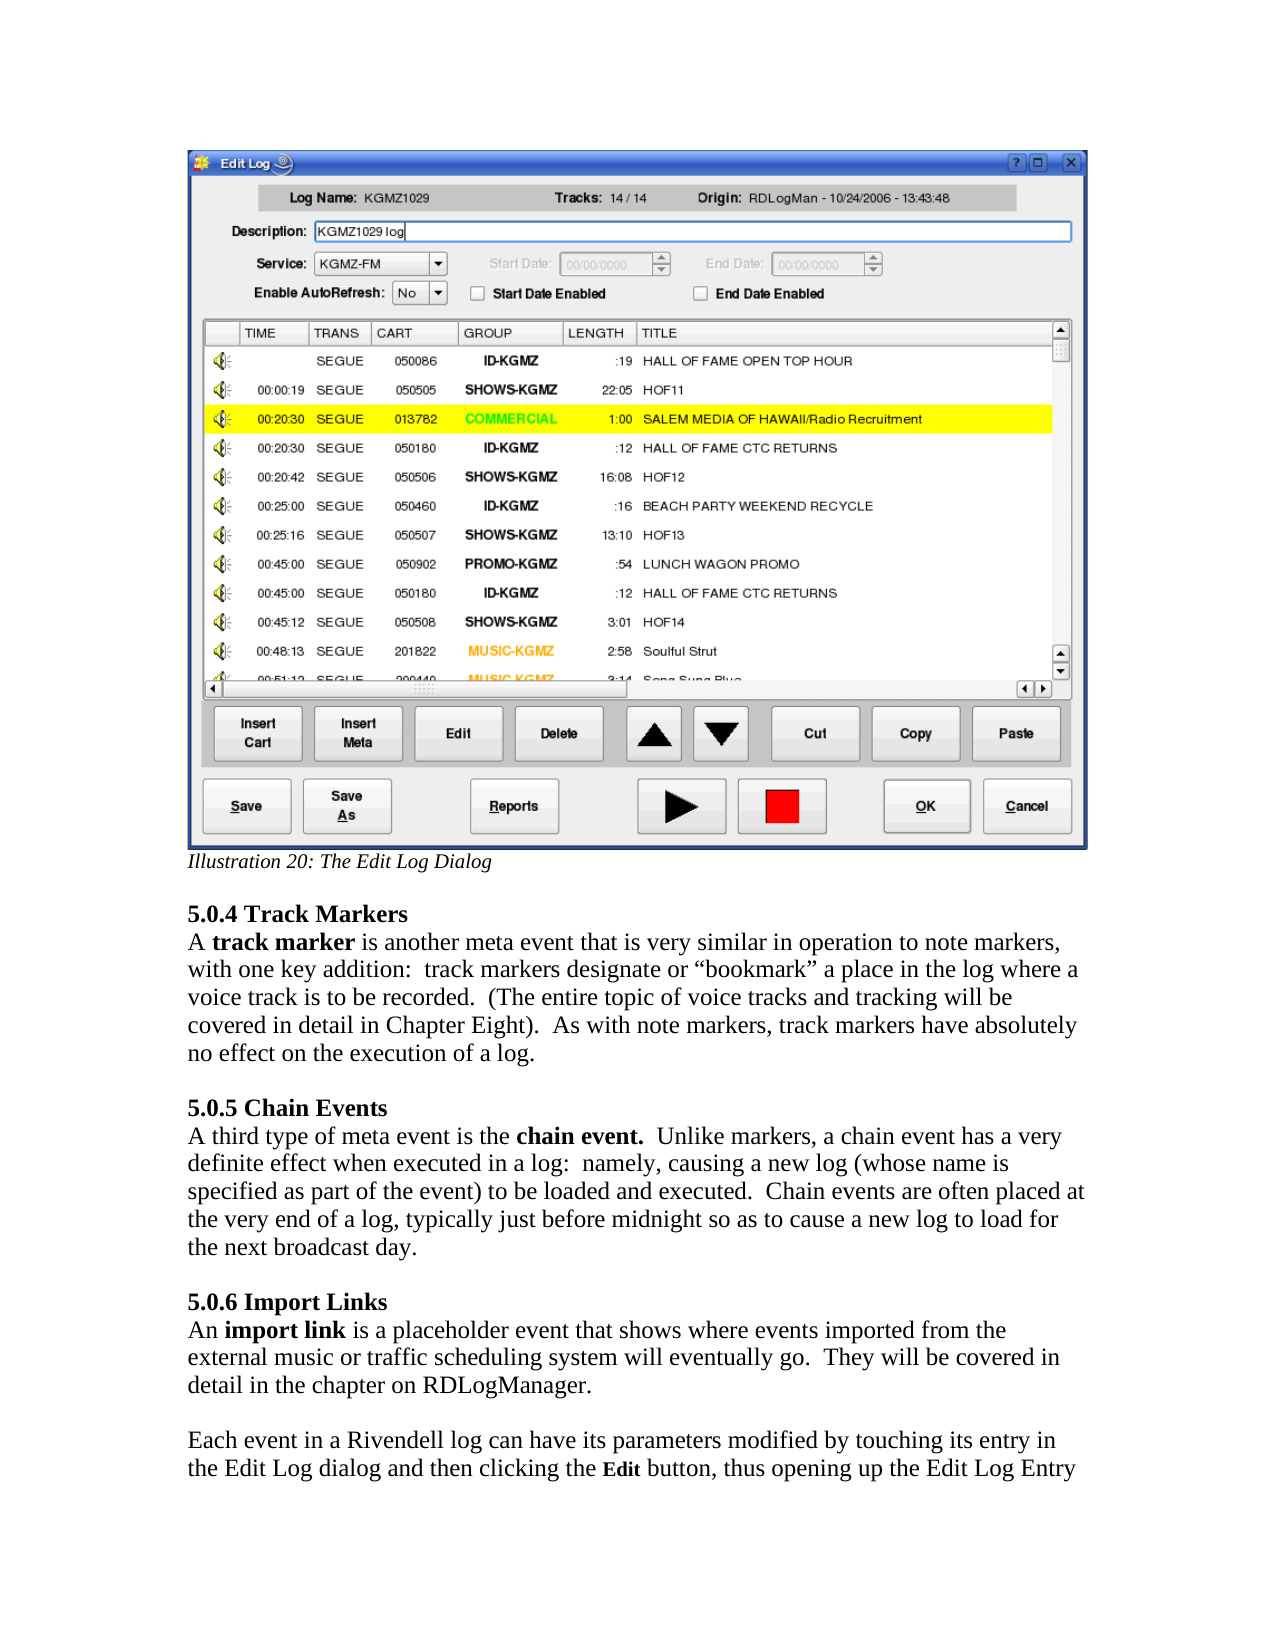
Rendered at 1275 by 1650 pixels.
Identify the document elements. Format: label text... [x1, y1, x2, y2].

picture [187, 150, 1088, 850]
text 5.0.4 Track Markers [187, 900, 1087, 928]
text An import link is a placeholder event that shows where events imported from the external music or traffic scheduling system will eventually go. They will be covered in detail in the chapter on RDLogManager. [187, 1316, 1087, 1399]
text 5.0.5 Chain Events [187, 1094, 1087, 1122]
text 5.0.6 Import Links [187, 1288, 1087, 1316]
text A third type of meta event is the chain event. Unlike markers, a chain event has a very definite effect when executed in a log: namely, causing a new log (whose name is specified as part of the event) to be loaded and executed. Chain events are often placed at the very end of a log, typically just before midnight so as to cause a new log to load for the next broadcast day. [187, 1122, 1087, 1260]
text A track marker is another meta event that is very similar in operation to note markers, with one key addition: track markers designate or “bookmark” a place in the log where a voice track is to be recorded. (The entire topic of voice tracks and tracking will be covered in detail in Chapter Eight). As with note markers, track markers have absolutely no effect on the execution of a log. [187, 928, 1087, 1066]
text Each event in a Rivendell log can have its parameters modified by touching its entry in the Edit Log dialog and then clicking the Edit button, thus opening up the Edit Log Entry [187, 1427, 1087, 1482]
text Illustration 20: The Edit Log Dialog [187, 850, 1087, 872]
